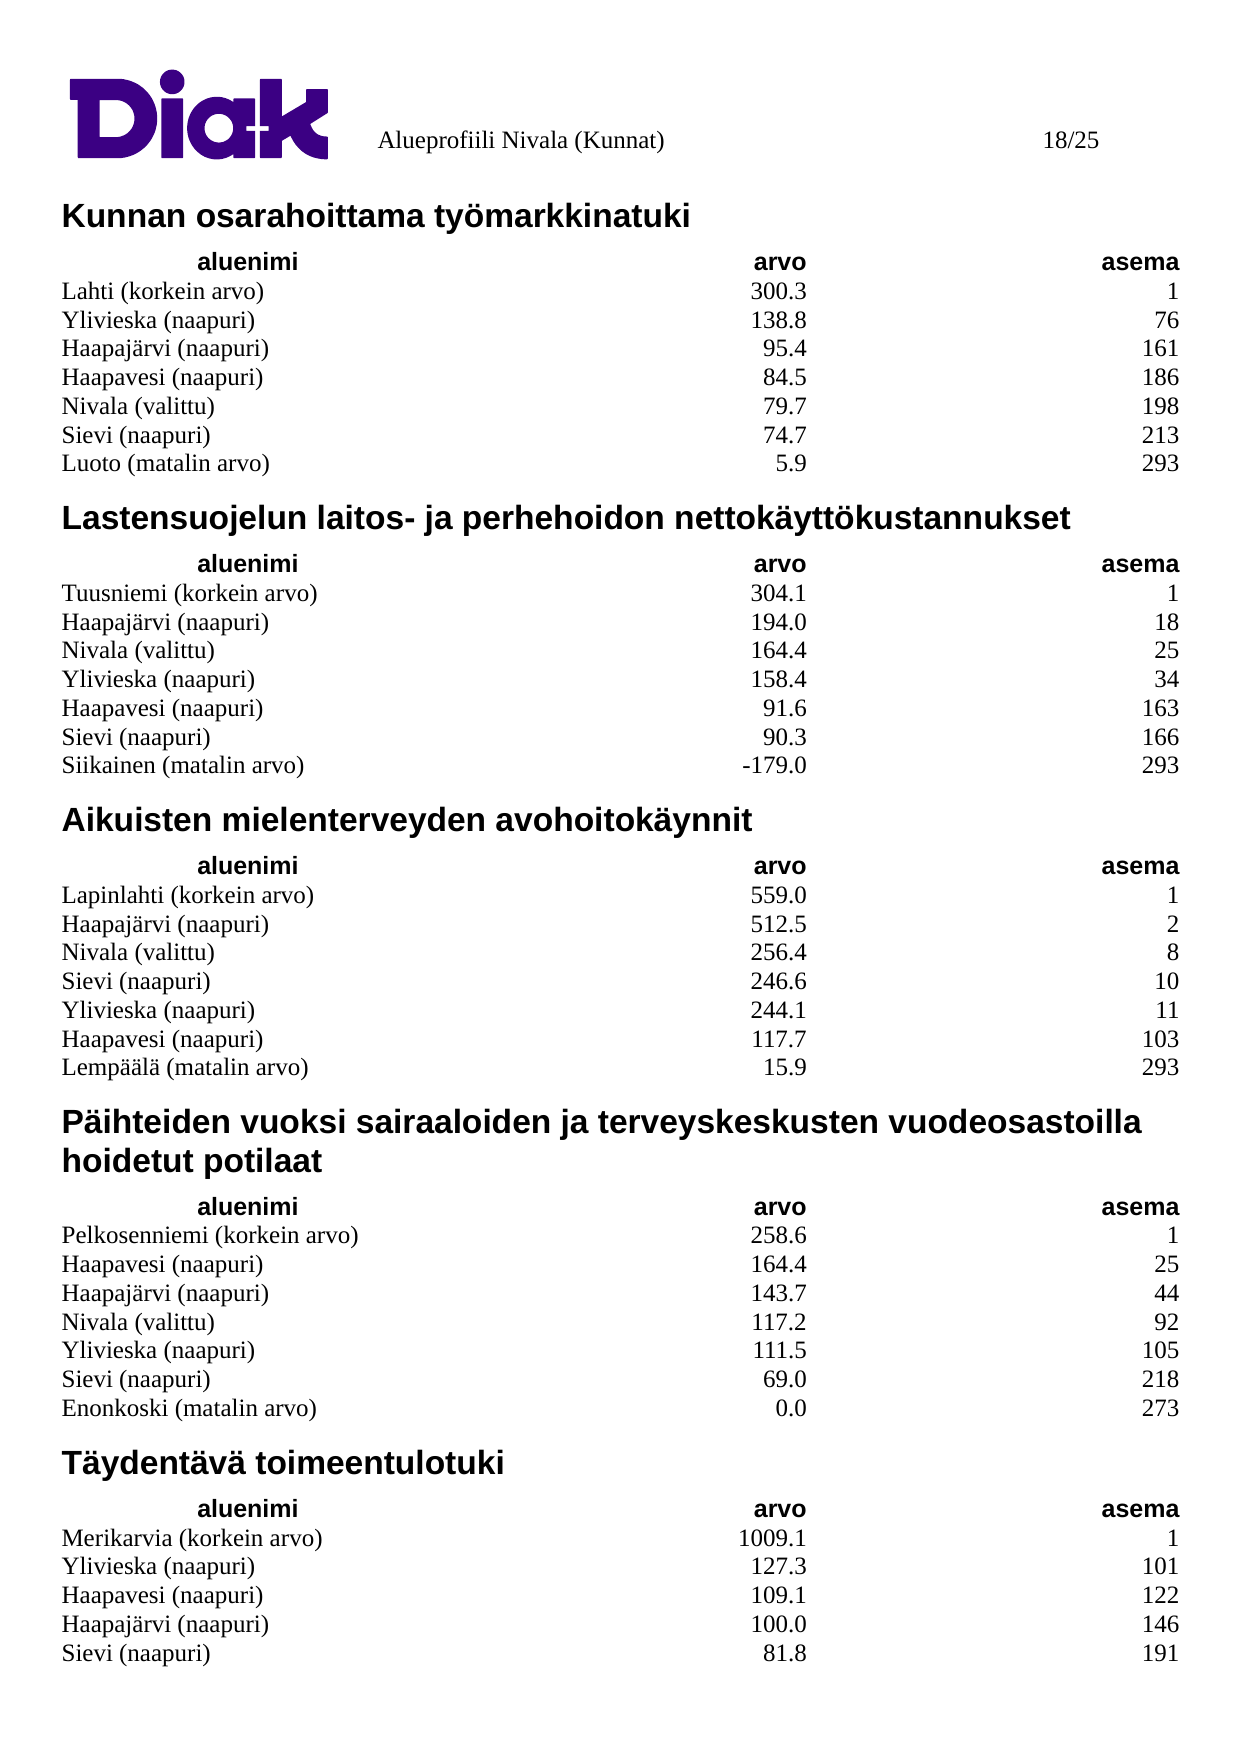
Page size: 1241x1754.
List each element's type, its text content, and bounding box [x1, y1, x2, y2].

table_cell 92 [806, 1307, 1179, 1336]
table_cell 15.9 [434, 1053, 806, 1081]
table_cell 186 [806, 362, 1179, 391]
table_cell Merikarvia (korkein arvo) [61, 1523, 434, 1551]
table_cell 1 [806, 578, 1179, 607]
table_cell 117.7 [434, 1024, 806, 1052]
table_cell 158.4 [434, 664, 806, 693]
table_cell Haapajärvi (naapuri) [61, 909, 434, 937]
table_cell 194.0 [434, 607, 806, 636]
table_cell 300.3 [434, 276, 806, 305]
table_cell Nivala (valittu) [61, 391, 434, 420]
table_cell 164.4 [434, 636, 806, 664]
table_header asema [806, 1494, 1179, 1523]
table_cell 76 [806, 305, 1179, 333]
table_cell 109.1 [434, 1580, 806, 1609]
table_cell 166 [806, 722, 1179, 751]
table_cell Haapajärvi (naapuri) [61, 334, 434, 362]
table_cell 0.0 [434, 1393, 806, 1422]
table_cell Ylivieska (naapuri) [61, 664, 434, 693]
table_cell Ylivieska (naapuri) [61, 995, 434, 1024]
subtitle Aikuisten mielenterveyden avohoitokäynnit [61, 800, 1179, 839]
table_header aluenimi [61, 1192, 434, 1221]
table_cell 69.0 [434, 1364, 806, 1393]
table_cell Enonkoski (matalin arvo) [61, 1393, 434, 1422]
table_cell Nivala (valittu) [61, 636, 434, 664]
table_cell 213 [806, 420, 1179, 448]
table_cell 117.2 [434, 1307, 806, 1336]
table_header arvo [434, 247, 806, 276]
table_cell 218 [806, 1364, 1179, 1393]
table_cell 146 [806, 1609, 1179, 1638]
table_cell Haapavesi (naapuri) [61, 1580, 434, 1609]
table_cell 103 [806, 1024, 1179, 1052]
table_cell Ylivieska (naapuri) [61, 305, 434, 333]
table_header arvo [434, 1494, 806, 1523]
table_cell 304.1 [434, 578, 806, 607]
table_cell 8 [806, 938, 1179, 966]
table_cell Haapavesi (naapuri) [61, 362, 434, 391]
table_cell Nivala (valittu) [61, 938, 434, 966]
table_cell Ylivieska (naapuri) [61, 1551, 434, 1580]
table_cell Ylivieska (naapuri) [61, 1336, 434, 1364]
table_cell 273 [806, 1393, 1179, 1422]
table_cell 1 [806, 880, 1179, 909]
table_cell 246.6 [434, 966, 806, 995]
table_header arvo [434, 549, 806, 578]
table_cell 559.0 [434, 880, 806, 909]
table_cell 74.7 [434, 420, 806, 448]
table_cell -179.0 [434, 751, 806, 779]
table_cell Sievi (naapuri) [61, 1638, 434, 1666]
table_cell Lahti (korkein arvo) [61, 276, 434, 305]
subtitle Päihteiden vuoksi sairaaloiden ja terveyskeskusten vuodeosastoilla hoidetut potilaat [61, 1102, 1179, 1179]
table_cell Haapajärvi (naapuri) [61, 1609, 434, 1638]
table_cell 293 [806, 449, 1179, 477]
table_cell 138.8 [434, 305, 806, 333]
table_header aluenimi [61, 1494, 434, 1523]
table_cell 244.1 [434, 995, 806, 1024]
table_cell 81.8 [434, 1638, 806, 1666]
table_cell Haapajärvi (naapuri) [61, 607, 434, 636]
table_cell Haapajärvi (naapuri) [61, 1278, 434, 1307]
table_cell 122 [806, 1580, 1179, 1609]
table_header aluenimi [61, 549, 434, 578]
subtitle Lastensuojelun laitos- ja perhehoidon nettokäyttökustannukset [61, 498, 1179, 537]
table_cell 10 [806, 966, 1179, 995]
table_cell 258.6 [434, 1221, 806, 1249]
table_header arvo [434, 1192, 806, 1221]
table_cell Sievi (naapuri) [61, 722, 434, 751]
table_header arvo [434, 851, 806, 880]
table_cell 1 [806, 1523, 1179, 1551]
table_cell Sievi (naapuri) [61, 966, 434, 995]
table_cell 127.3 [434, 1551, 806, 1580]
table_cell 256.4 [434, 938, 806, 966]
table_cell 512.5 [434, 909, 806, 937]
table_cell 293 [806, 751, 1179, 779]
table_cell Sievi (naapuri) [61, 420, 434, 448]
table_cell Lempäälä (matalin arvo) [61, 1053, 434, 1081]
table_cell 163 [806, 693, 1179, 722]
table_cell Pelkosenniemi (korkein arvo) [61, 1221, 434, 1249]
table_cell Haapavesi (naapuri) [61, 1249, 434, 1278]
table_cell 1 [806, 276, 1179, 305]
table_cell 191 [806, 1638, 1179, 1666]
table_header aluenimi [61, 247, 434, 276]
table_cell 111.5 [434, 1336, 806, 1364]
table_cell 90.3 [434, 722, 806, 751]
table_header aluenimi [61, 851, 434, 880]
table_cell 79.7 [434, 391, 806, 420]
table_cell 91.6 [434, 693, 806, 722]
table_cell 25 [806, 636, 1179, 664]
table_cell 44 [806, 1278, 1179, 1307]
table_cell 84.5 [434, 362, 806, 391]
table_cell 1009.1 [434, 1523, 806, 1551]
subtitle Täydentävä toimeentulotuki [61, 1443, 1179, 1481]
table_cell 18 [806, 607, 1179, 636]
table_cell Luoto (matalin arvo) [61, 449, 434, 477]
table_cell 105 [806, 1336, 1179, 1364]
table_cell 293 [806, 1053, 1179, 1081]
table_cell 143.7 [434, 1278, 806, 1307]
table_cell Tuusniemi (korkein arvo) [61, 578, 434, 607]
table_cell Lapinlahti (korkein arvo) [61, 880, 434, 909]
subtitle Kunnan osarahoittama työmarkkinatuki [61, 196, 1179, 235]
table_cell 95.4 [434, 334, 806, 362]
table_cell 2 [806, 909, 1179, 937]
table_header asema [806, 549, 1179, 578]
table_header asema [806, 1192, 1179, 1221]
table_cell 1 [806, 1221, 1179, 1249]
table_cell Haapavesi (naapuri) [61, 693, 434, 722]
table_cell Siikainen (matalin arvo) [61, 751, 434, 779]
table_header asema [806, 247, 1179, 276]
table_cell 25 [806, 1249, 1179, 1278]
table_header asema [806, 851, 1179, 880]
table_cell 100.0 [434, 1609, 806, 1638]
table_cell 164.4 [434, 1249, 806, 1278]
table_cell 161 [806, 334, 1179, 362]
table_cell Haapavesi (naapuri) [61, 1024, 434, 1052]
table_cell 101 [806, 1551, 1179, 1580]
table_cell 5.9 [434, 449, 806, 477]
table_cell 34 [806, 664, 1179, 693]
table_cell Nivala (valittu) [61, 1307, 434, 1336]
table_cell 198 [806, 391, 1179, 420]
table_cell 11 [806, 995, 1179, 1024]
table_cell Sievi (naapuri) [61, 1364, 434, 1393]
